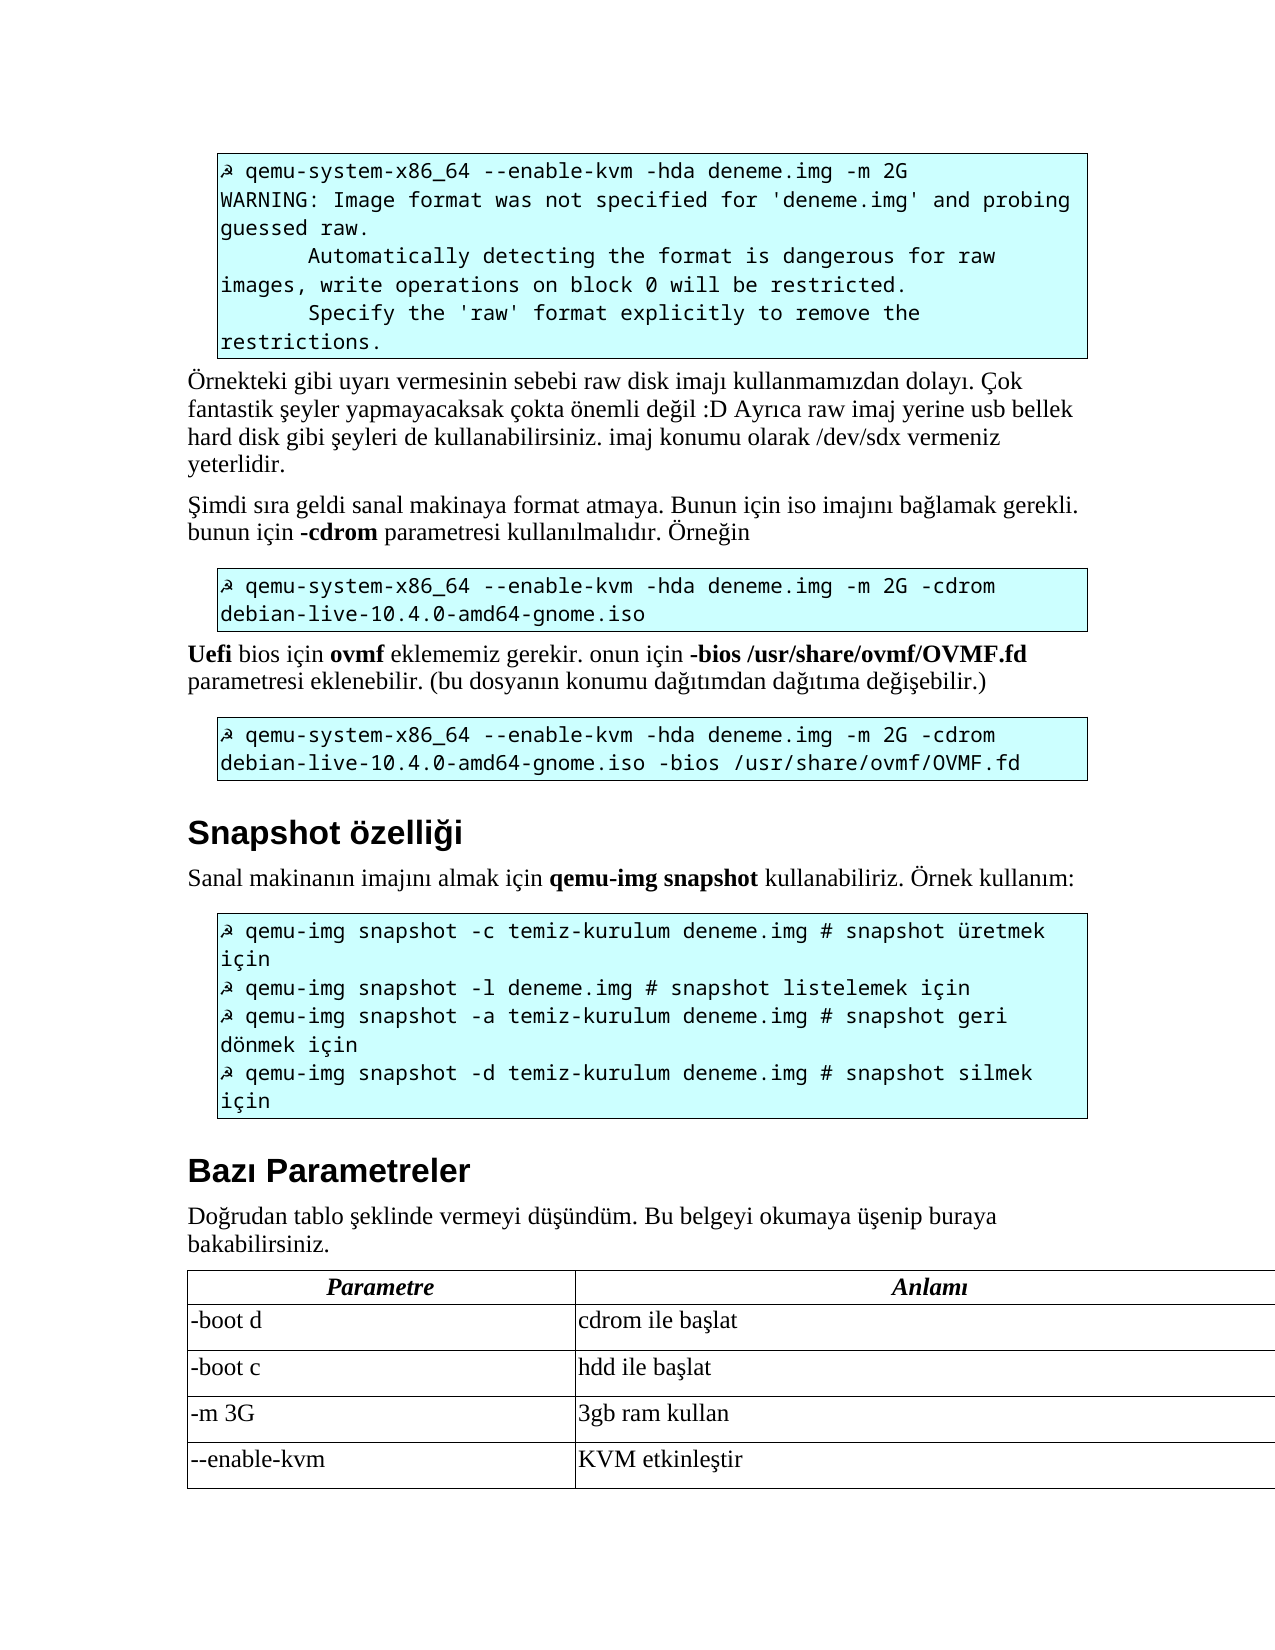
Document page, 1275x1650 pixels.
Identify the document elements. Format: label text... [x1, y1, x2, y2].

text Doğrudan tablo şeklinde vermeyi düşündüm. Bu belgeyi okumaya üşenip buraya bakabilirsiniz. [187, 1202, 1087, 1257]
table_cell hdd ile başlat [576, 1351, 1275, 1396]
text Şimdi sıra geldi sanal makinaya format atmaya. Bunun için iso imajını bağlamak gerekli. bunun için -cdrom parametresi kullanılmalıdır. Örneğin [187, 491, 1087, 546]
text ☭ qemu-img snapshot -c temiz-kurulum deneme.img # snapshot üretmek için ☭ qemu-img snapshot -l deneme.img # snapshot listelemek için ☭ qemu-img snapshot -a temiz-kurulum deneme.img # snapshot geri dönmek için ☭ qemu-img snapshot -d temiz-kurulum deneme.img # snapshot silmek için [218, 914, 1087, 1118]
table_cell cdrom ile başlat [576, 1305, 1275, 1350]
subtitle Snapshot özelliği [187, 814, 1087, 851]
text Uefi bios için ovmf eklememiz gerekir. onun için -bios /usr/share/ovmf/OVMF.fd parametresi eklenebilir. (bu dosyanın konumu dağıtımdan dağıtıma değişebilir.) [187, 640, 1087, 695]
table_cell --enable-kvm [188, 1443, 575, 1488]
table_header Anlamı [576, 1271, 1275, 1304]
text ☭ qemu-system-x86_64 --enable-kvm -hda deneme.img -m 2G WARNING: Image format was not specified for 'deneme.img' and probing guessed raw. Automatically detecting the format is dangerous for raw images, write operations on block 0 will be restricted. Specify the 'raw' format explicitly to remove the restrictions. [218, 154, 1087, 358]
table_header Parametre [188, 1271, 575, 1304]
table_cell 3gb ram kullan [576, 1397, 1275, 1442]
text Sanal makinanın imajını almak için qemu-img snapshot kullanabiliriz. Örnek kullanım: [187, 864, 1087, 891]
subtitle Bazı Parametreler [187, 1152, 1087, 1189]
table_cell -m 3G [188, 1397, 575, 1442]
table_cell KVM etkinleştir [576, 1443, 1275, 1488]
text ☭ qemu-system-x86_64 --enable-kvm -hda deneme.img -m 2G -cdrom debian-live-10.4.0-amd64-gnome.iso -bios /usr/share/ovmf/OVMF.fd [218, 718, 1087, 780]
text ☭ qemu-system-x86_64 --enable-kvm -hda deneme.img -m 2G -cdrom debian-live-10.4.0-amd64-gnome.iso [218, 569, 1087, 631]
text Örnekteki gibi uyarı vermesinin sebebi raw disk imajı kullanmamızdan dolayı. Çok fantastik şeyler yapmayacaksak çokta önemli değil :D Ayrıca raw imaj yerine usb bellek hard disk gibi şeyleri de kullanabilirsiniz. imaj konumu olarak /dev/sdx vermeniz yeterlidir. [187, 367, 1087, 478]
table_cell -boot d [188, 1305, 575, 1350]
table_cell -boot c [188, 1351, 575, 1396]
